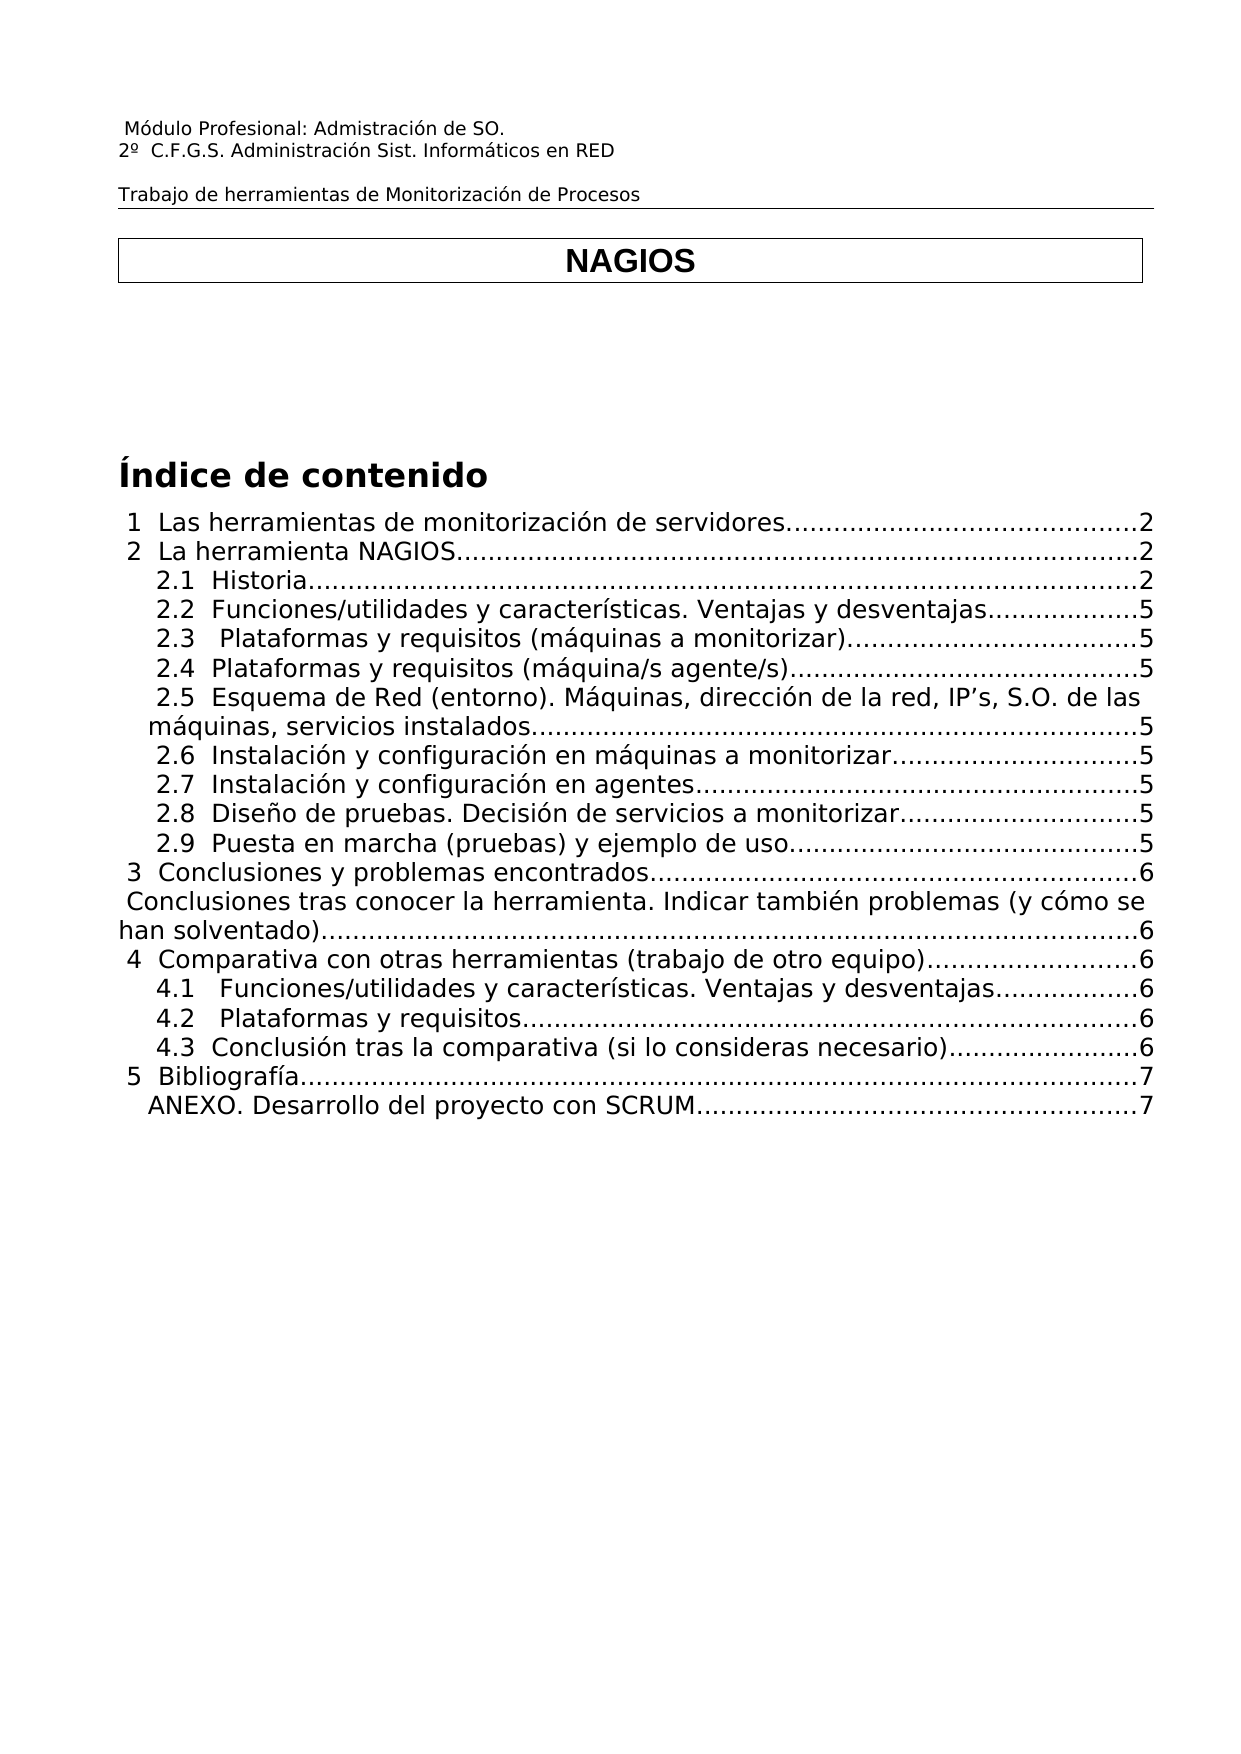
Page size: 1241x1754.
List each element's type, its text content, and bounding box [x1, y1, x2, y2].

subtitle Índice de contenido [118, 457, 1154, 496]
text 2.3 Plataformas y requisitos (máquinas a monitorizar). 5 [148, 625, 1154, 654]
text 2.4 Plataformas y requisitos (máquina/s agente/s) 5 [148, 654, 1154, 683]
text 5 Bibliografía 7 [118, 1062, 1154, 1091]
text 2.6 Instalación y configuración en máquinas a monitorizar. 5 [148, 741, 1154, 771]
text 2.5 Esquema de Red (entorno). Máquinas, dirección de la red, IP’s, S.O. de las máquinas, servicios instalados. 5 [148, 683, 1154, 741]
text ANEXO. Desarrollo del proyecto con SCRUM 7 [148, 1091, 1154, 1121]
text 2.9 Puesta en marcha (pruebas) y ejemplo de uso. 5 [148, 829, 1154, 858]
text 2.7 Instalación y configuración en agentes 5 [148, 771, 1154, 800]
text 2.8 Diseño de pruebas. Decisión de servicios a monitorizar 5 [148, 800, 1154, 829]
text 2.1 Historia 2 [148, 566, 1154, 596]
text NAGIOS [119, 239, 1142, 282]
text 4.3 Conclusión tras la comparativa (si lo consideras necesario) 6 [148, 1033, 1154, 1062]
text 1 Las herramientas de monitorización de servidores. 2 [118, 508, 1154, 537]
text 2 La herramienta NAGIOS 2 [118, 537, 1154, 566]
text 2.2 Funciones/utilidades y características. Ventajas y desventajas 5 [148, 596, 1154, 625]
text Conclusiones tras conocer la herramienta. Indicar también problemas (y cómo se han solventado). 6 [118, 887, 1154, 946]
text 4.2 Plataformas y requisitos. 6 [148, 1004, 1154, 1033]
text 4.1 Funciones/utilidades y características. Ventajas y desventajas 6 [148, 975, 1154, 1004]
text 3 Conclusiones y problemas encontrados 6 [118, 858, 1154, 887]
text 4 Comparativa con otras herramientas (trabajo de otro equipo) 6 [118, 946, 1154, 975]
